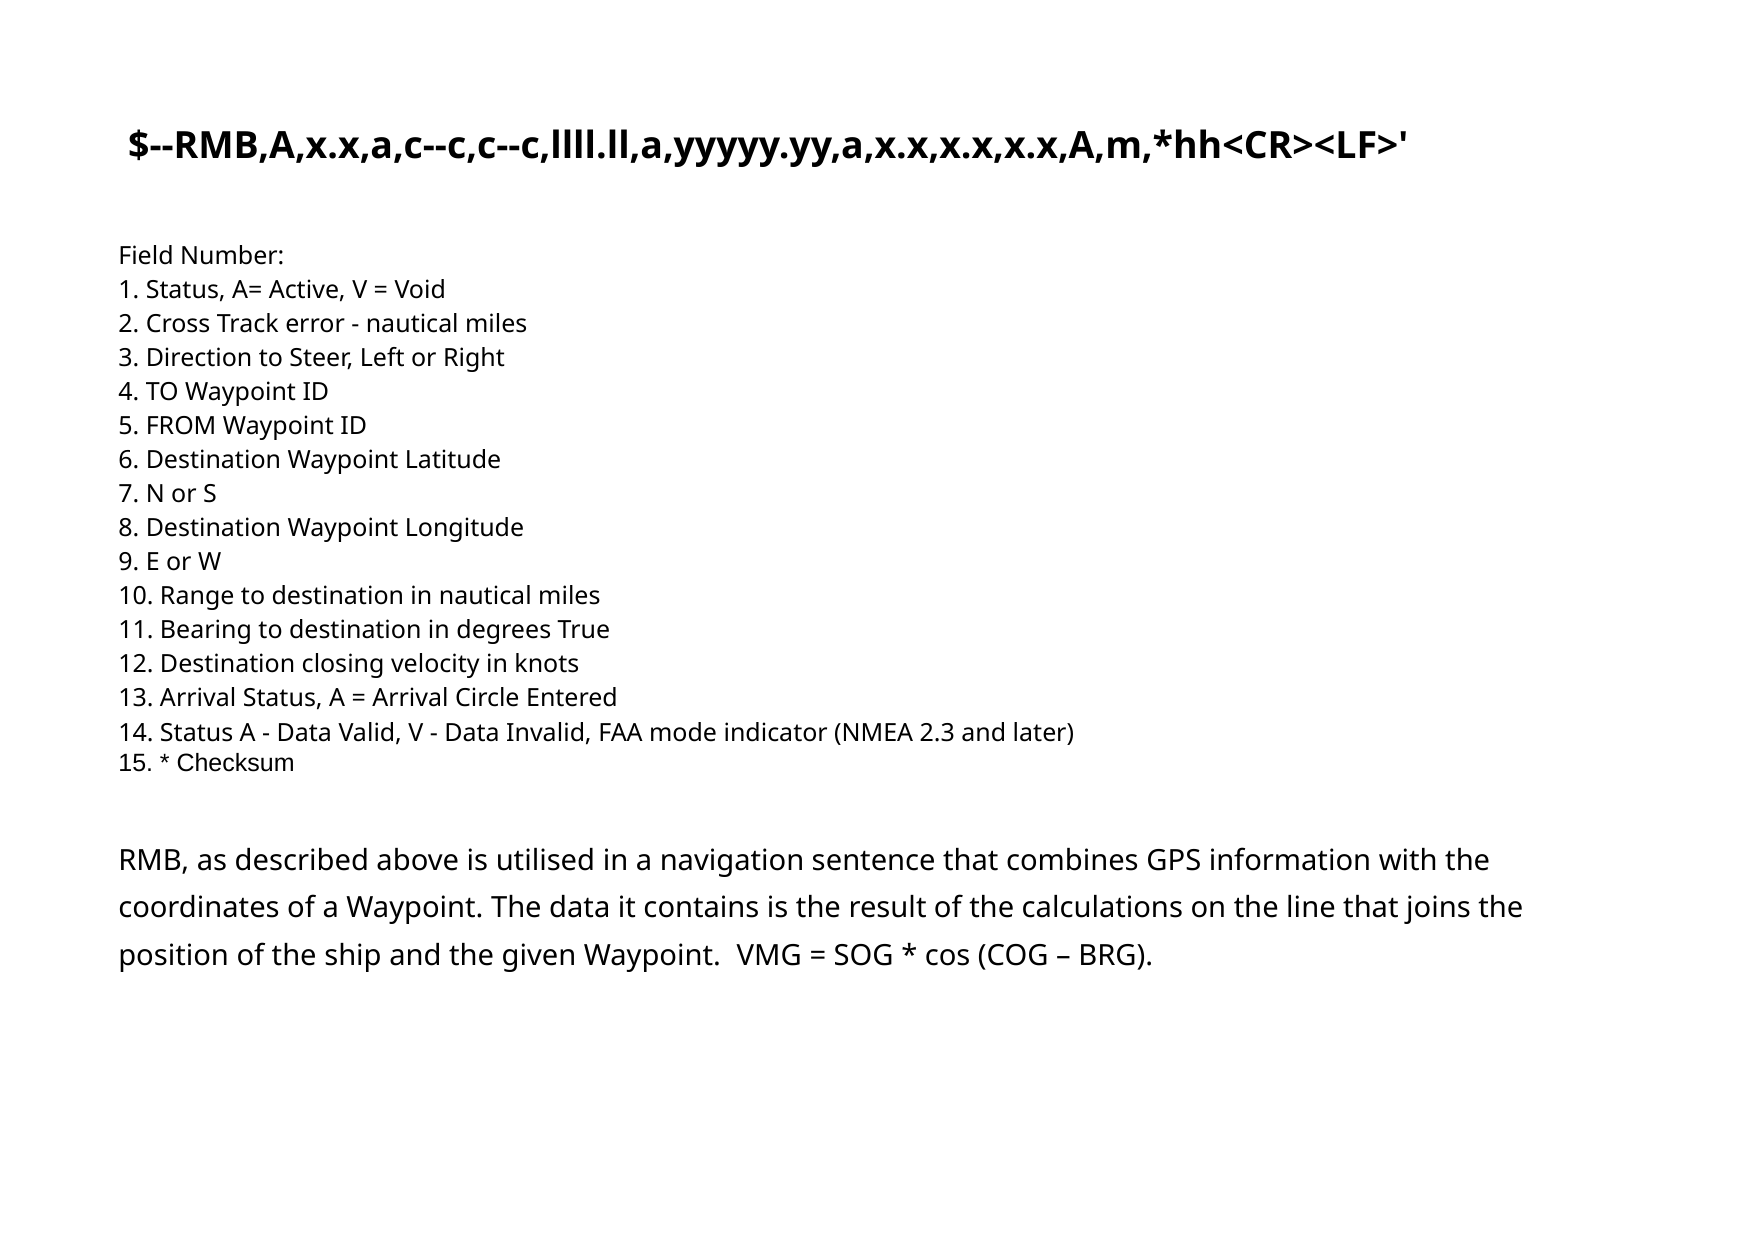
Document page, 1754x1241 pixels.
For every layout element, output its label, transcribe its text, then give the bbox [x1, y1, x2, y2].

text 11. Bearing to destination in degrees True [118, 612, 1636, 646]
text 7. N or S [118, 476, 1636, 510]
text 8. Destination Waypoint Longitude [118, 510, 1636, 544]
text 5. FROM Waypoint ID [118, 408, 1636, 442]
text 10. Range to destination in nautical miles [118, 578, 1636, 612]
text 12. Destination closing velocity in knots [118, 646, 1636, 680]
text 3. Direction to Steer, Left or Right [118, 339, 1636, 373]
text 9. E or W [118, 544, 1636, 578]
text 4. TO Waypoint ID [118, 373, 1636, 408]
text $--RMB,A,x.x,a,c--c,c--c,llll.ll,a,yyyyy.yy,a,x.x,x.x,x.x,A,m,*hh<CR><LF>' [118, 118, 1636, 169]
text 1. Status, A= Active, V = Void [118, 271, 1636, 305]
text 6. Destination Waypoint Latitude [118, 442, 1636, 476]
text 14. Status A - Data Valid, V - Data Invalid, FAA mode indicator (NMEA 2.3 and later) [118, 714, 1636, 748]
text 2. Cross Track error - nautical miles [118, 305, 1636, 339]
text 15. * Checksum [118, 748, 1636, 777]
text Field Number: [118, 237, 1636, 271]
text RMB, as described above is utilised in a navigation sentence that combines GPS information with the coordinates of a Waypoint. The data it contains is the result of the calculations on the line that joins the position of the ship and the given Waypoint. VMG = SOG * cos (COG – BRG). [118, 839, 1636, 974]
text 13. Arrival Status, A = Arrival Circle Entered [118, 680, 1636, 714]
